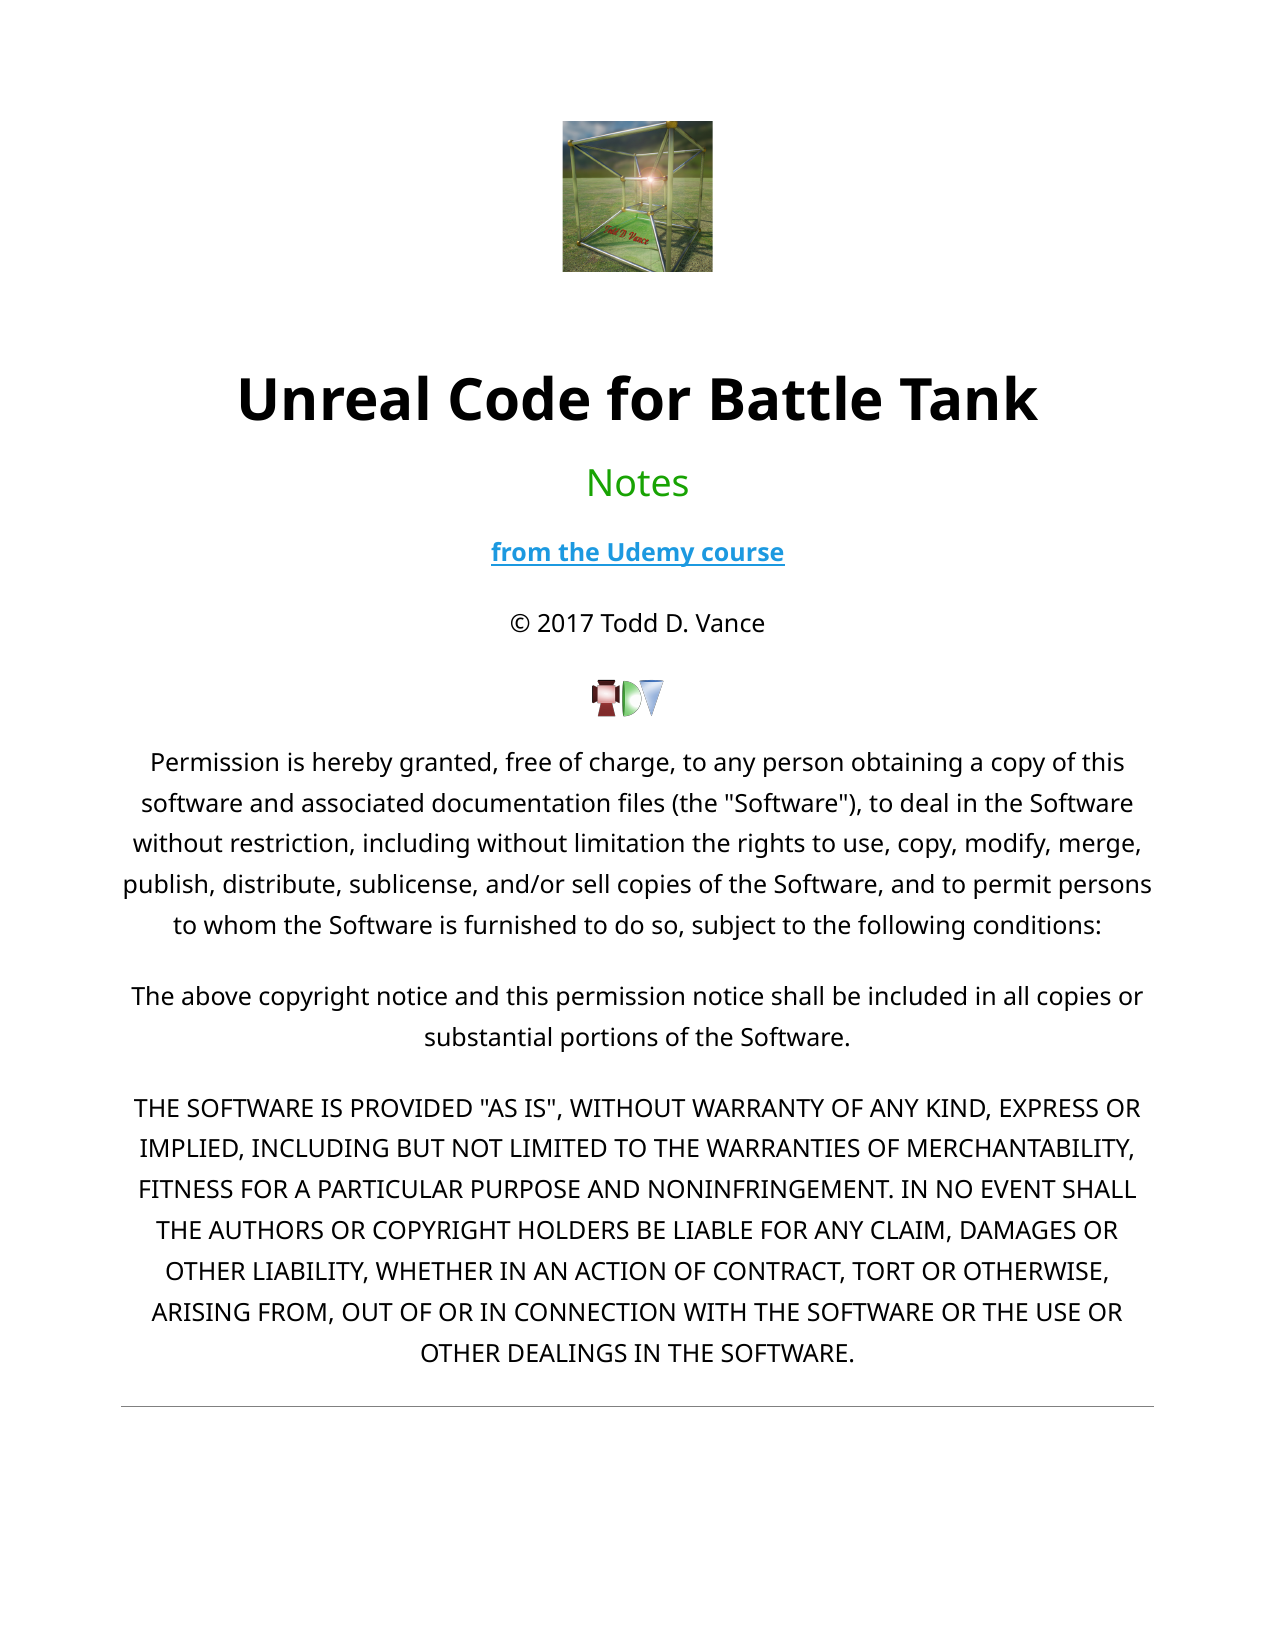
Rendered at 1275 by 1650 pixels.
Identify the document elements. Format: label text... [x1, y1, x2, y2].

text The above copyright notice and this permission notice shall be included in all copies or substantial portions of the Software. [121, 978, 1154, 1053]
subtitle Notes [121, 457, 1154, 508]
picture [589, 676, 665, 719]
text © 2017 Todd D. Vance [121, 606, 1154, 640]
picture [562, 121, 713, 272]
title Unreal Code for Battle Tank [121, 358, 1154, 438]
text from the Udemy course [121, 535, 1154, 569]
text THE SOFTWARE IS PROVIDED "AS IS", WITHOUT WARRANTY OF ANY KIND, EXPRESS OR IMPLIED, INCLUDING BUT NOT LIMITED TO THE WARRANTIES OF MERCHANTABILITY, FITNESS FOR A PARTICULAR PURPOSE AND NONINFRINGEMENT. IN NO EVENT SHALL THE AUTHORS OR COPYRIGHT HOLDERS BE LIABLE FOR ANY CLAIM, DAMAGES OR OTHER LIABILITY, WHETHER IN AN ACTION OF CONTRACT, TORT OR OTHERWISE, ARISING FROM, OUT OF OR IN CONNECTION WITH THE SOFTWARE OR THE USE OR OTHER DEALINGS IN THE SOFTWARE. [121, 1090, 1154, 1369]
text Permission is hereby granted, free of charge, to any person obtaining a copy of this software and associated documentation files (the "Software"), to deal in the Software without restriction, including without limitation the rights to use, copy, modify, merge, publish, distribute, sublicense, and/or sell copies of the Software, and to permit persons to whom the Software is furnished to do so, subject to the following conditions: [121, 677, 1154, 942]
